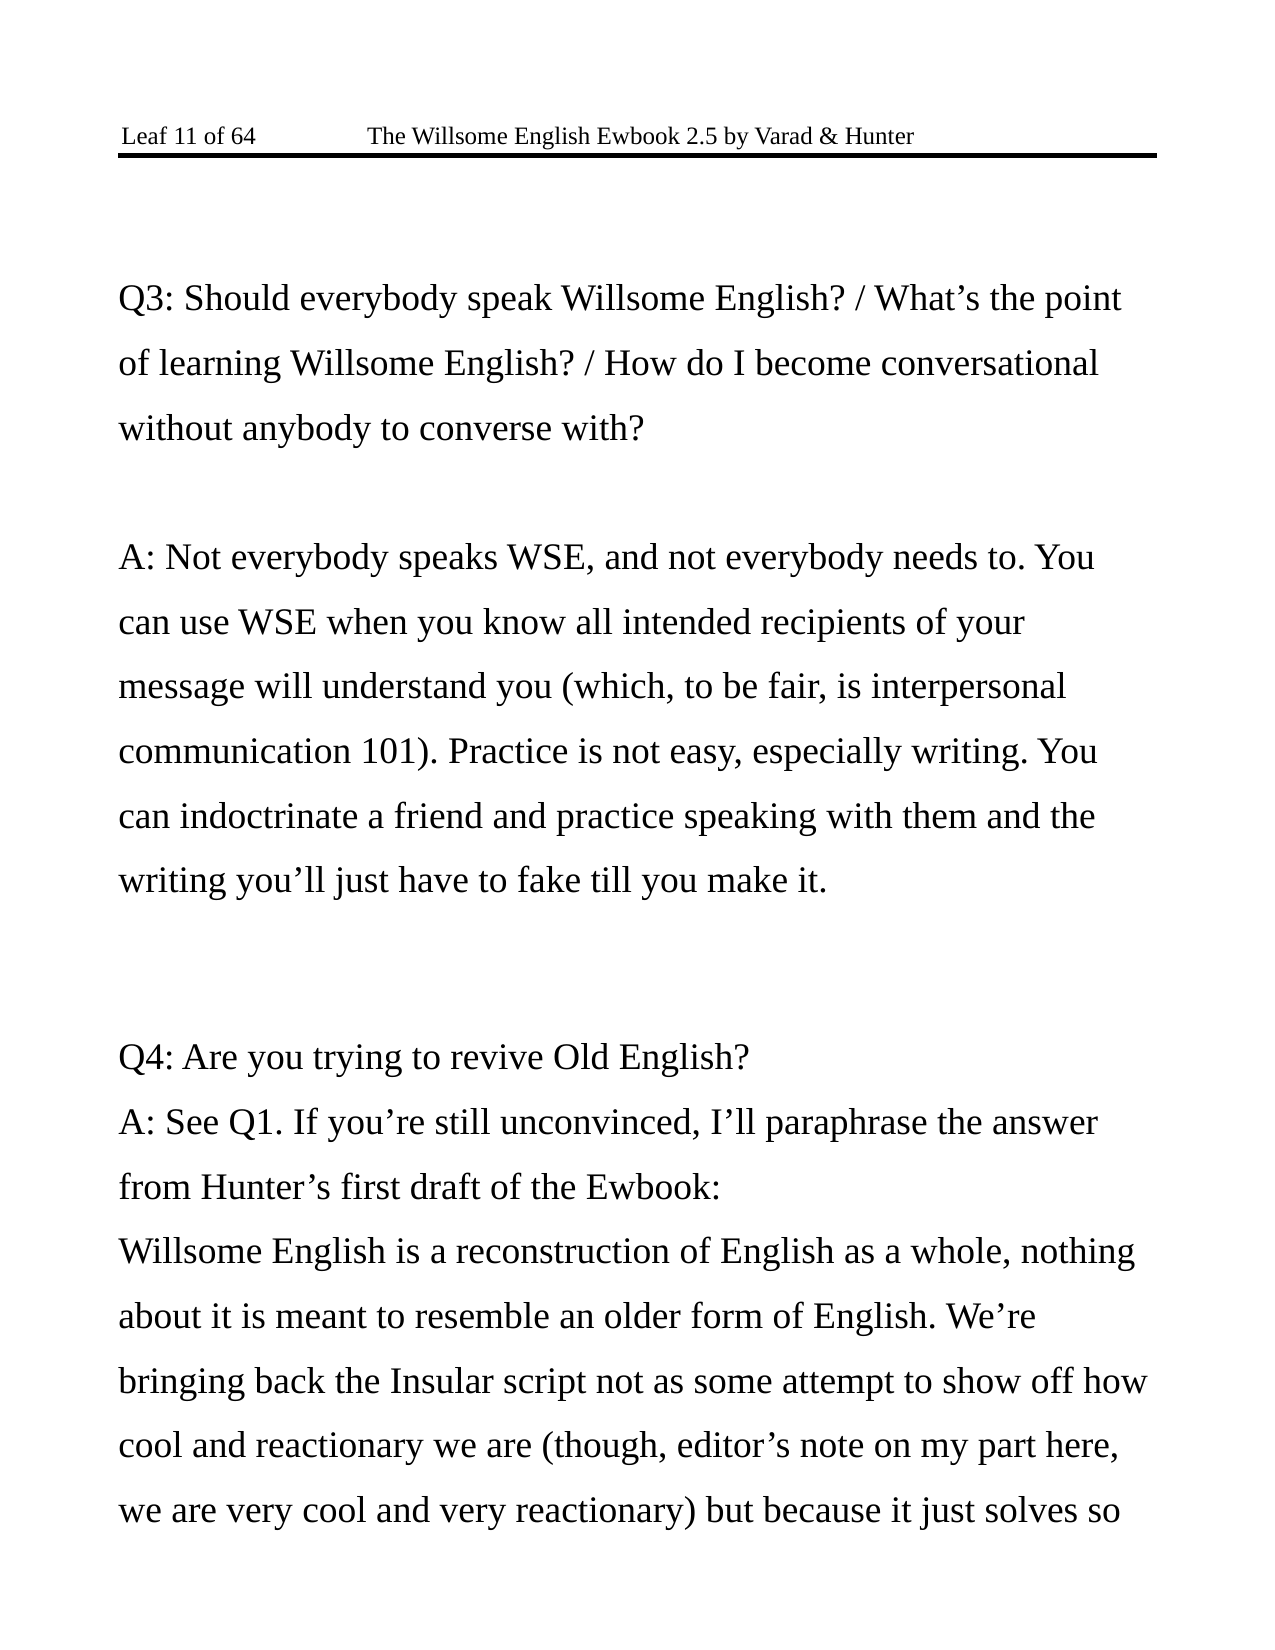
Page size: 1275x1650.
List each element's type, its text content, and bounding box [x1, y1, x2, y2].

text Q3: Should everybody speak Willsome English? / What’s the point of learning Willsome English? / How do I become conversational without anybody to converse with? A: Not everybody speaks WSE, and not everybody needs to. You can use WSE when you know all intended recipients of your message will understand you (which, to be fair, is interpersonal communication 101). Practice is not easy, especially writing. You can indoctrinate a friend and practice speaking with them and the writing you’ll just have to fake till you make it. [118, 276, 1157, 901]
text Q4: Are you trying to revive Old English? A: See Q1. If you’re still unconvinced, I’ll paraphrase the answer from Hunter’s first draft of the Ewbook: Willsome English is a reconstruction of English as a whole, nothing about it is meant to resemble an older form of English. We’re bringing back the Insular script not as some attempt to show off how cool and reactionary we are (though, editor’s note on my part here, we are very cool and very reactionary) but because it just solves so [118, 1035, 1157, 1531]
